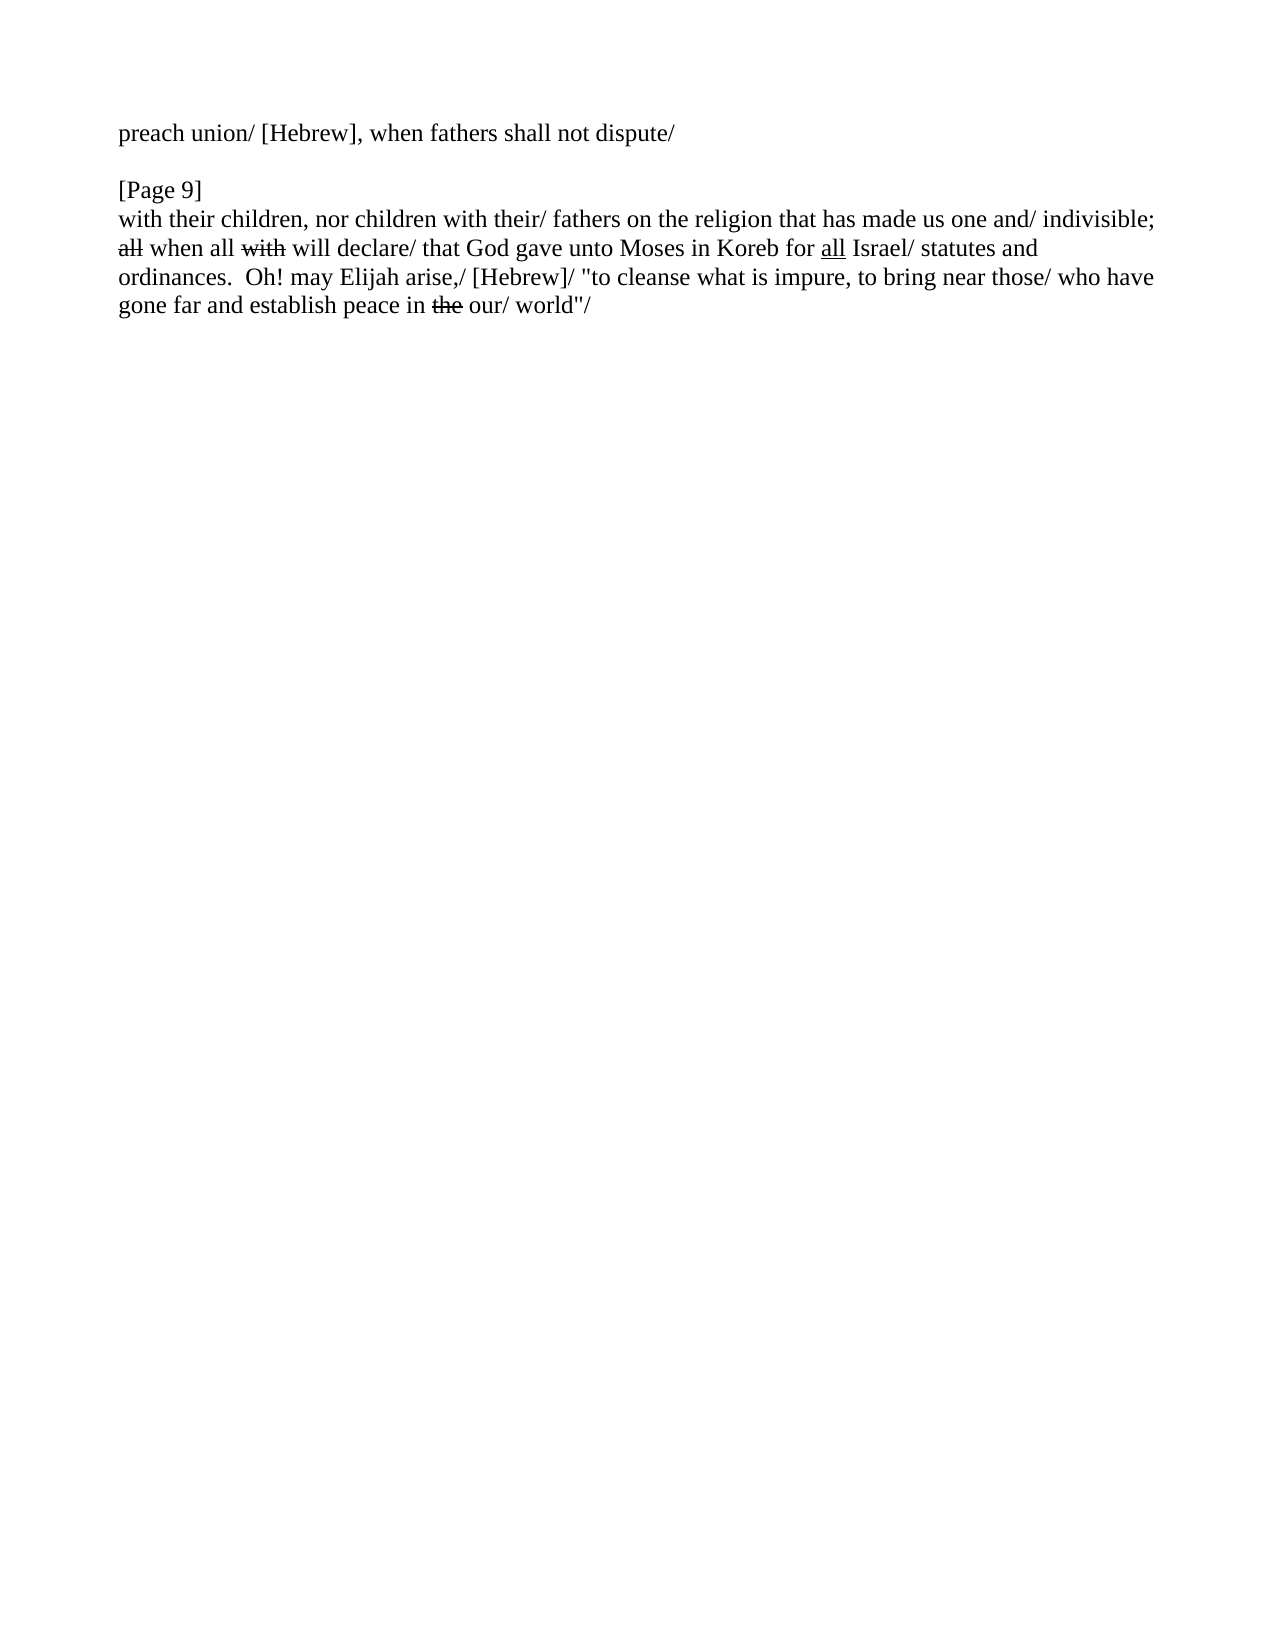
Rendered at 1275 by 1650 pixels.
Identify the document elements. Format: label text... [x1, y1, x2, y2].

text preach union/ [Hebrew], when fathers shall not dispute/ [118, 118, 1157, 147]
text [Page 9] [118, 176, 1157, 204]
text with their children, nor children with their/ fathers on the religion that has made us one and/ indivisible; all when all with will declare/ that God gave unto Moses in Koreb for all Israel/ statutes and ordinances. Oh! may Elijah arise,/ [Hebrew]/ "to cleanse what is impure, to bring near those/ who have gone far and establish peace in the our/ world"/ [118, 204, 1157, 319]
